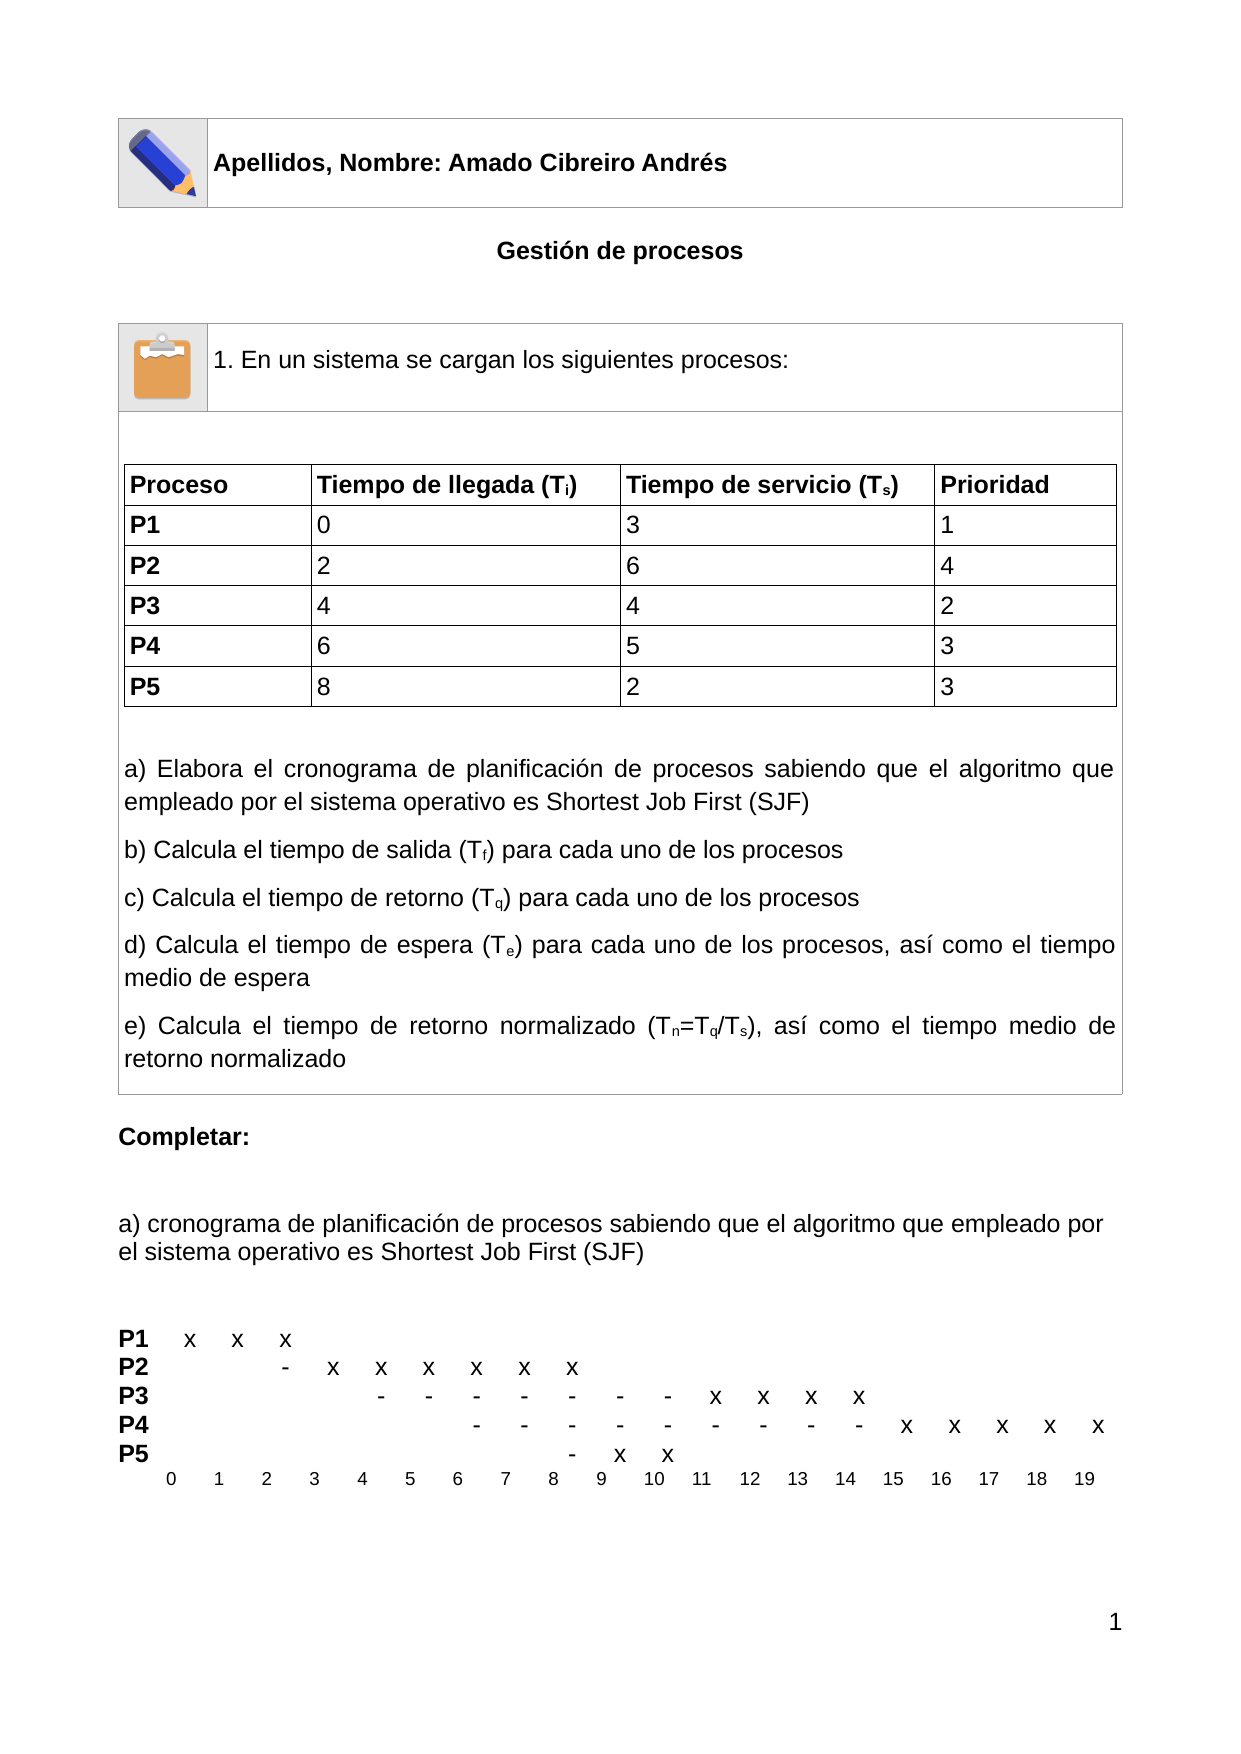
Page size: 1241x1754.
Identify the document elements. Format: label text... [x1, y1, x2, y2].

table_cell x [883, 1410, 931, 1439]
table_cell - [596, 1410, 644, 1439]
text a) cronograma de planificación de procesos sabiendo que el algoritmo que empleado por el sistema operativo es Shortest Job First (SJF) [118, 1209, 1122, 1266]
table_cell - [500, 1410, 548, 1439]
table_cell - [261, 1353, 309, 1381]
table_cell - [357, 1381, 405, 1410]
table_cell [644, 1353, 692, 1381]
table_cell 8 [312, 667, 620, 706]
table_cell [835, 1439, 883, 1467]
table_header [357, 1324, 405, 1352]
table_cell - [548, 1410, 596, 1439]
table_cell x [596, 1439, 644, 1467]
table_cell [261, 1410, 309, 1439]
table_cell P2 [118, 1353, 166, 1381]
table_cell 13 [787, 1468, 835, 1496]
table_cell 17 [978, 1468, 1026, 1496]
table_cell [739, 1439, 787, 1467]
table_cell 7 [500, 1468, 548, 1496]
table_cell [357, 1410, 405, 1439]
table_header [596, 1324, 644, 1352]
table_cell [214, 1410, 261, 1439]
table_header [119, 324, 207, 411]
table_cell - [548, 1381, 596, 1410]
table_cell x [739, 1381, 787, 1410]
table_cell x [931, 1410, 978, 1439]
text Completar: [118, 1122, 1122, 1151]
table_header [883, 1324, 931, 1352]
table_cell P3 [118, 1381, 166, 1410]
table_cell [1026, 1353, 1074, 1381]
table_cell [453, 1439, 500, 1467]
table_cell [261, 1381, 309, 1410]
table_cell - [548, 1439, 596, 1467]
table_cell x [978, 1410, 1026, 1439]
table_cell - [500, 1381, 548, 1410]
table_cell [787, 1353, 835, 1381]
table_header Prioridad [935, 465, 1116, 504]
table_cell P5 [118, 1439, 166, 1467]
table_cell [405, 1410, 452, 1439]
table_cell [692, 1353, 739, 1381]
table_cell x [500, 1353, 548, 1381]
table_cell - [644, 1381, 692, 1410]
table_cell 3 [935, 626, 1116, 666]
table_cell [166, 1439, 213, 1467]
table_header [453, 1324, 500, 1352]
table_cell 2 [261, 1468, 309, 1496]
table_header [978, 1324, 1026, 1352]
table_cell P5 [125, 667, 311, 706]
table_header [644, 1324, 692, 1352]
table_cell 6 [621, 546, 934, 585]
table_cell [261, 1439, 309, 1467]
table_cell P4 [118, 1410, 166, 1439]
table_cell [214, 1439, 261, 1467]
table_cell 2 [935, 586, 1116, 625]
table_cell P4 [125, 626, 311, 666]
table_cell [931, 1353, 978, 1381]
table_cell [883, 1353, 931, 1381]
table_cell 16 [931, 1468, 978, 1496]
table_header [739, 1324, 787, 1352]
table_header x [166, 1324, 213, 1352]
table_cell P2 [125, 546, 311, 585]
table_cell [1074, 1353, 1122, 1381]
table_header P1 [118, 1324, 166, 1352]
table_cell [357, 1439, 405, 1467]
table_cell [500, 1439, 548, 1467]
table_cell 1 [214, 1468, 261, 1496]
table_cell x [787, 1381, 835, 1410]
table_cell [692, 1439, 739, 1467]
table_cell 4 [312, 586, 620, 625]
table_cell - [739, 1410, 787, 1439]
table_cell P3 [125, 586, 311, 625]
table_cell 4 [357, 1468, 405, 1496]
table_cell 18 [1026, 1468, 1074, 1496]
table_cell 11 [692, 1468, 739, 1496]
table_cell 14 [835, 1468, 883, 1496]
table_cell [787, 1439, 835, 1467]
table_cell [1026, 1381, 1074, 1410]
table_header [787, 1324, 835, 1352]
table_cell - [644, 1410, 692, 1439]
table_cell [1026, 1439, 1074, 1467]
table_header x [261, 1324, 309, 1352]
table_cell - [835, 1410, 883, 1439]
table_header [835, 1324, 883, 1352]
table_cell [1074, 1381, 1122, 1410]
table_cell 6 [453, 1468, 500, 1496]
table_cell [931, 1439, 978, 1467]
table_cell 0 [312, 506, 620, 545]
table_header Tiempo de llegada (Ti) [312, 465, 620, 504]
table_cell x [835, 1381, 883, 1410]
table_header [548, 1324, 596, 1352]
table_cell 12 [739, 1468, 787, 1496]
table_cell x [309, 1353, 357, 1381]
table_cell 3 [309, 1468, 357, 1496]
table_header [1026, 1324, 1074, 1352]
table_cell [166, 1353, 213, 1381]
table_cell a) Elabora el cronograma de planificación de procesos sabiendo que el algoritmo que empleado por el sistema operativo es Shortest Job First (SJF) b) Calcula el tiempo de salida (Tf) para cada uno de los procesos c) Calcula el tiempo de retorno (Tq) para cada uno de los procesos d) Calcula el tiempo de espera (Te) para cada uno de los procesos, así como el tiempo medio de espera e) Calcula el tiempo de retorno normalizado (Tn=Tq/Ts), así como el tiempo medio de retorno normalizado [119, 412, 1122, 1093]
table_header [405, 1324, 452, 1352]
table_cell x [1074, 1410, 1122, 1439]
table_cell 4 [935, 546, 1116, 585]
table_header 1. En un sistema se cargan los siguientes procesos: [208, 324, 1122, 411]
table_cell [883, 1381, 931, 1410]
table_cell 19 [1074, 1468, 1122, 1496]
table_cell [214, 1381, 261, 1410]
table_cell [835, 1353, 883, 1381]
table_cell x [357, 1353, 405, 1381]
table_header [1074, 1324, 1122, 1352]
table_cell [405, 1439, 452, 1467]
table_header Proceso [125, 465, 311, 504]
table_cell 2 [621, 667, 934, 706]
table_cell - [453, 1381, 500, 1410]
table_cell x [1026, 1410, 1074, 1439]
table_cell [166, 1410, 213, 1439]
table_cell - [787, 1410, 835, 1439]
table_cell 9 [596, 1468, 644, 1496]
table_cell x [692, 1381, 739, 1410]
table_cell [309, 1439, 357, 1467]
table_cell [118, 1468, 166, 1496]
table_cell [214, 1353, 261, 1381]
table_cell - [453, 1410, 500, 1439]
table_cell x [453, 1353, 500, 1381]
table_cell 1 [935, 506, 1116, 545]
table_header Apellidos, Nombre: Amado Cibreiro Andrés [208, 119, 1122, 207]
table_cell P1 [125, 506, 311, 545]
table_cell [978, 1381, 1026, 1410]
table_cell 3 [621, 506, 934, 545]
table_cell 3 [935, 667, 1116, 706]
table_cell x [405, 1353, 452, 1381]
table_header [309, 1324, 357, 1352]
table_cell x [644, 1439, 692, 1467]
table_header Tiempo de servicio (Ts) [621, 465, 934, 504]
table_cell 5 [621, 626, 934, 666]
table_cell - [596, 1381, 644, 1410]
table_cell [883, 1439, 931, 1467]
table_header [500, 1324, 548, 1352]
table_cell [978, 1353, 1026, 1381]
table_cell 4 [621, 586, 934, 625]
table_cell 10 [644, 1468, 692, 1496]
text Gestión de procesos [118, 236, 1122, 265]
table_cell [166, 1381, 213, 1410]
table_cell 0 [166, 1468, 213, 1496]
table_header [692, 1324, 739, 1352]
table_cell - [692, 1410, 739, 1439]
table_cell [978, 1439, 1026, 1467]
table_cell [1074, 1439, 1122, 1467]
table_cell [931, 1381, 978, 1410]
table_header [931, 1324, 978, 1352]
table_header x [214, 1324, 261, 1352]
table_cell - [405, 1381, 452, 1410]
table_header [119, 119, 207, 207]
table_cell 2 [312, 546, 620, 585]
table_cell 5 [405, 1468, 452, 1496]
table_cell 6 [312, 626, 620, 666]
table_cell [309, 1410, 357, 1439]
table_cell [309, 1381, 357, 1410]
table_cell [596, 1353, 644, 1381]
table_cell x [548, 1353, 596, 1381]
table_cell 8 [548, 1468, 596, 1496]
table_cell [739, 1353, 787, 1381]
table_cell 15 [883, 1468, 931, 1496]
